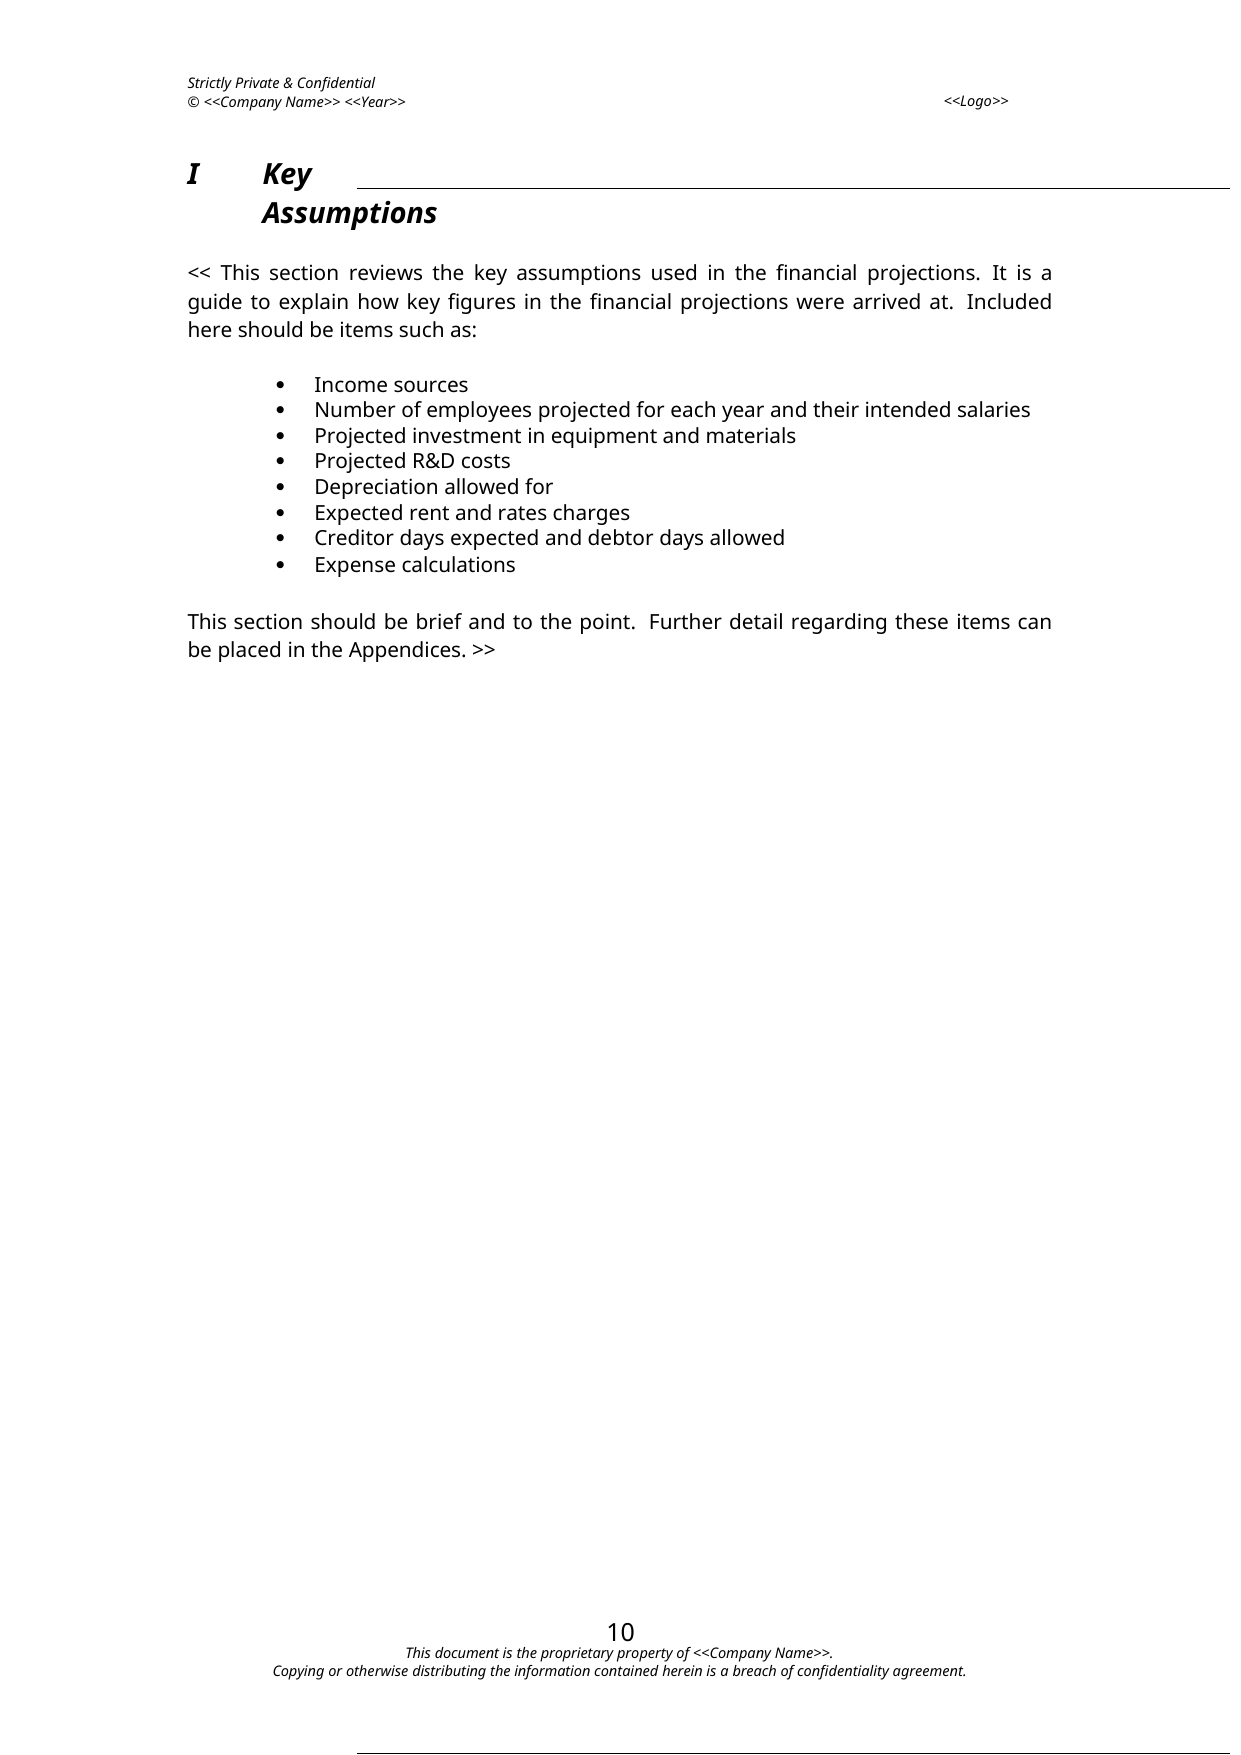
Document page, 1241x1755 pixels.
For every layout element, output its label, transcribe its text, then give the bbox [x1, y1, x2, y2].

list Expected rent and rates charges [277, 499, 1070, 525]
list Projected investment in equipment and materials [277, 423, 1070, 448]
text << This section reviews the key assumptions used in the financial projections. It is a guide to explain how key figures in the financial projections were arrived at. Included here should be items such as: [187, 258, 1053, 344]
list Creditor days expected and debtor days allowed [277, 525, 1070, 551]
list Key Assumptions [187, 153, 1070, 232]
text This section should be brief and to the point. Further detail regarding these items can be placed in the Appendices. >> [187, 607, 1053, 664]
list Depreciation allowed for [277, 474, 1070, 499]
list Income sources [277, 372, 1070, 397]
list Expense calculations [277, 551, 1070, 579]
list Number of employees projected for each year and their intended salaries [277, 397, 1070, 423]
list Projected R&D costs [277, 448, 1070, 474]
